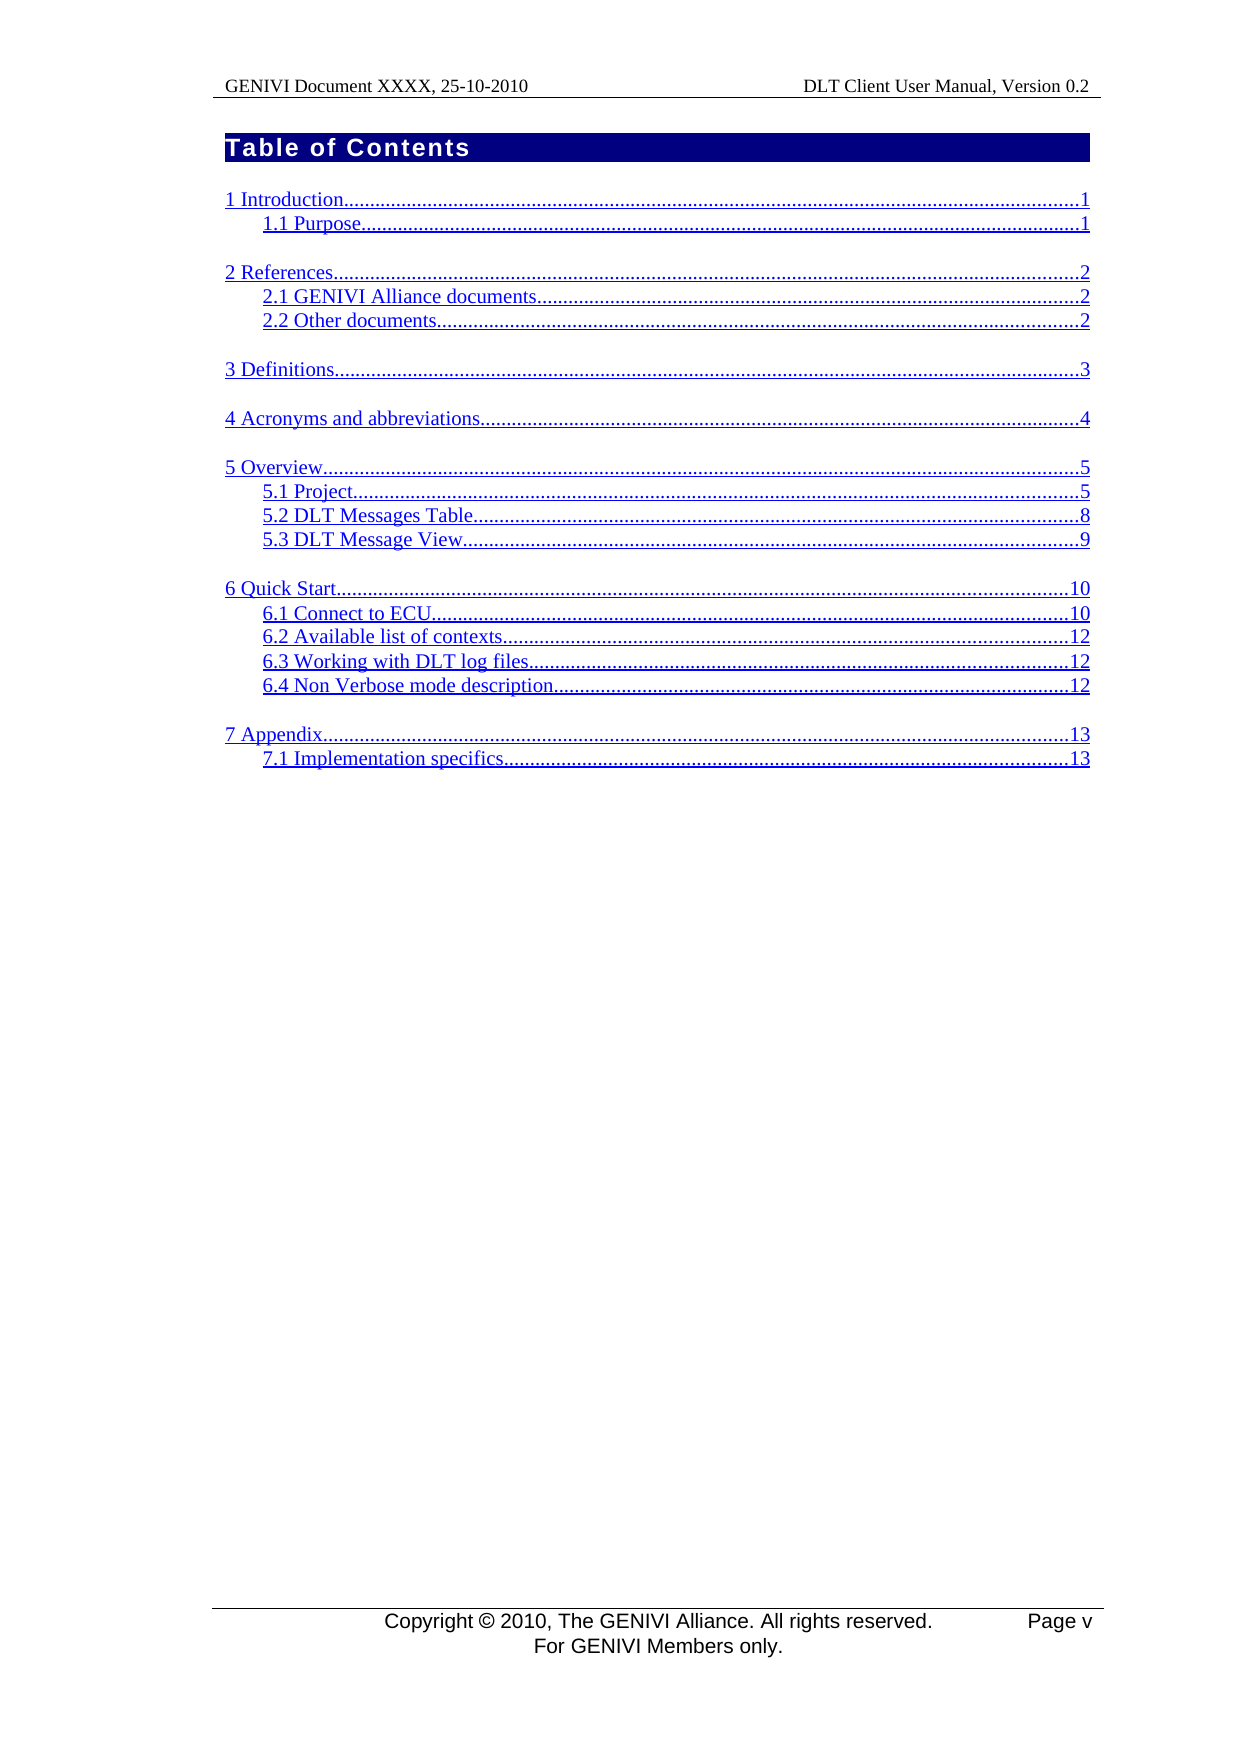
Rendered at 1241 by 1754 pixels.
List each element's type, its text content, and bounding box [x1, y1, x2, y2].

text 6.3 Working with DLT log files 12 [262, 648, 1090, 669]
text 7 Appendix 13 [225, 722, 1090, 743]
subtitle Table of Contents [225, 133, 1090, 162]
text 6 Quick Start 10 [225, 576, 1090, 597]
text 2 References 2 [225, 260, 1090, 281]
text 6.1 Connect to ECU 10 [262, 600, 1090, 621]
text 5 Overview 5 [225, 455, 1090, 476]
text 1.1 Purpose 1 [262, 211, 1090, 231]
text 5.3 DLT Message View 9 [262, 527, 1090, 548]
text 6.4 Non Verbose mode description 12 [262, 673, 1090, 693]
text 3 Definitions 3 [225, 357, 1090, 378]
text 5.2 DLT Messages Table 8 [262, 503, 1090, 524]
text 2.2 Other documents 2 [262, 308, 1090, 329]
text 6.2 Available list of contexts 12 [262, 624, 1090, 645]
text 2.1 GENIVI Alliance documents 2 [262, 284, 1090, 305]
text 1 Introduction 1 [225, 187, 1090, 208]
text 4 Acronyms and abbreviations 4 [225, 406, 1090, 427]
text 7.1 Implementation specifics 13 [262, 746, 1090, 766]
text 5.1 Project 5 [262, 479, 1090, 500]
